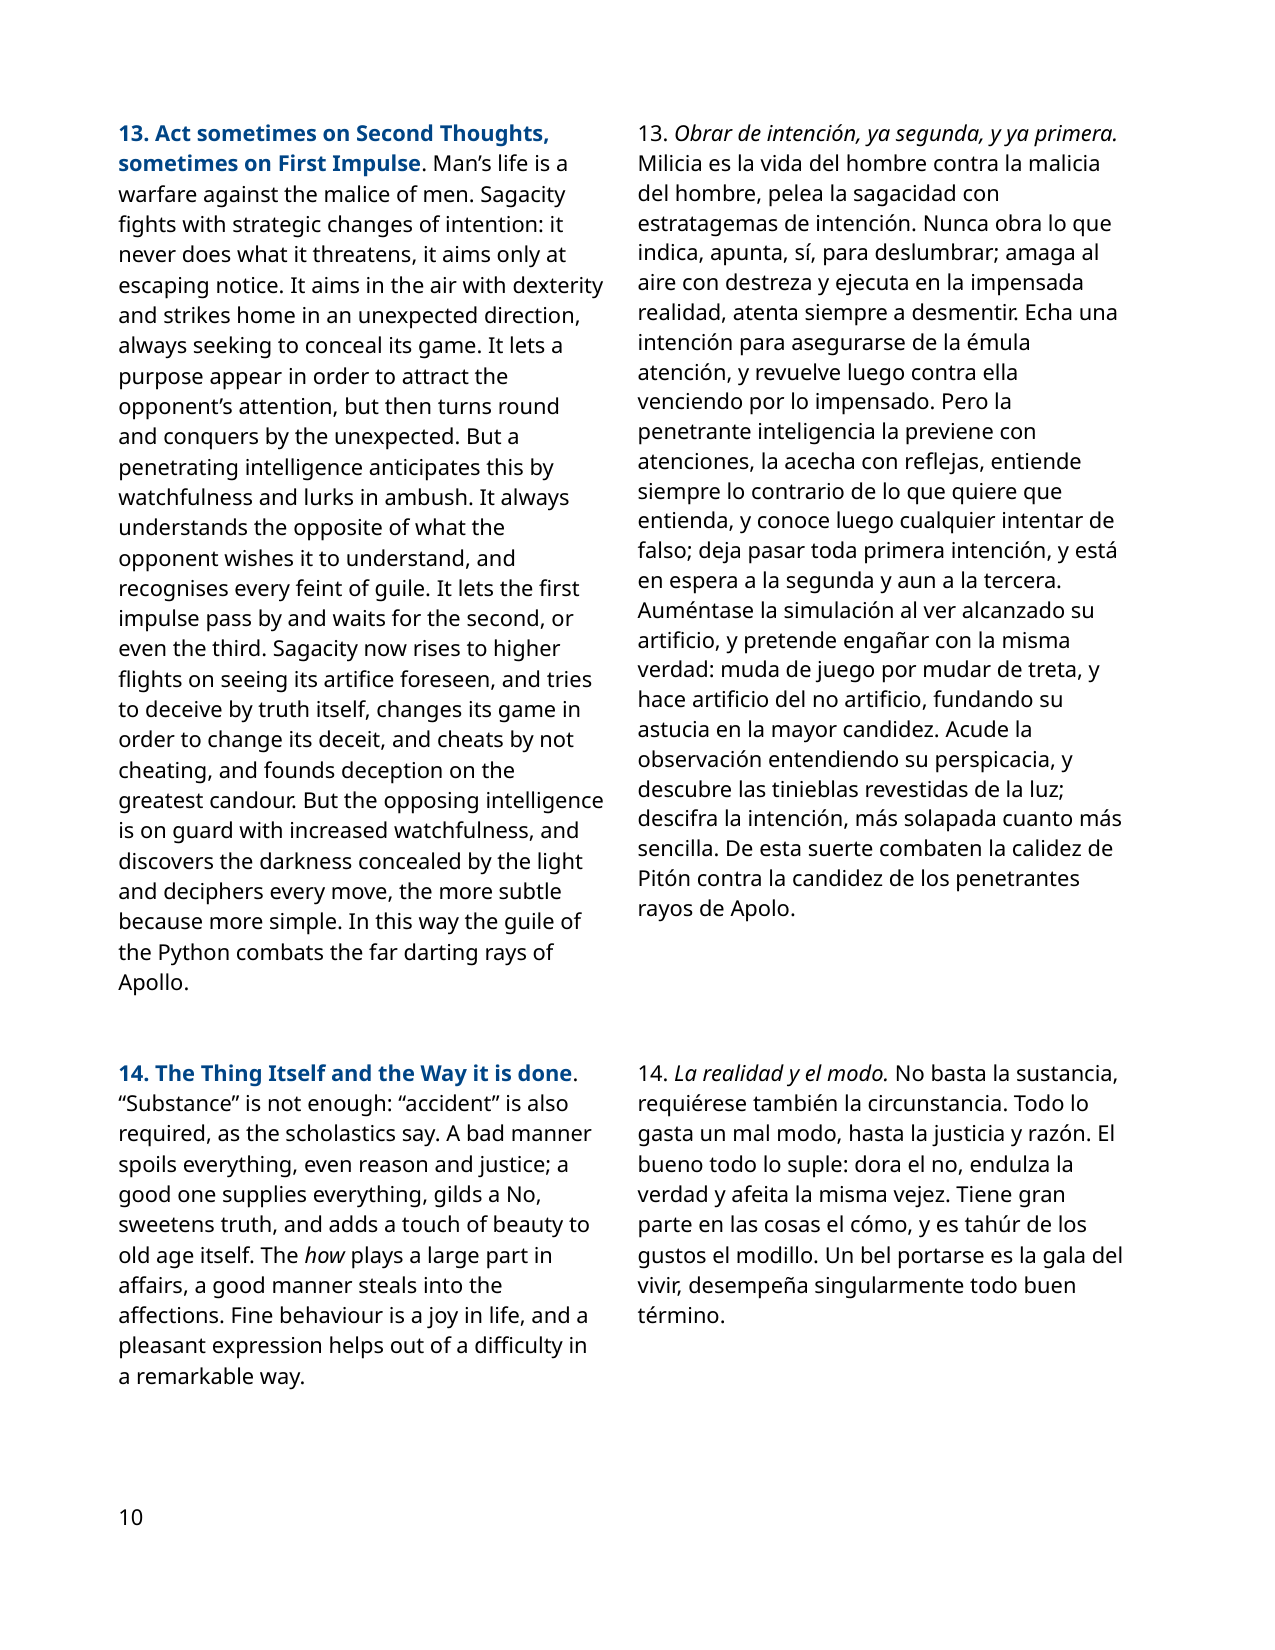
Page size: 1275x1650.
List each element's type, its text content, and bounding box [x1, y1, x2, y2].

table_cell 14. La realidad y el modo. No basta la sustancia, requiérese también la circunstancia. Todo lo gasta un mal modo, hasta la justicia y razón. El bueno todo lo suple: dora el no, endulza la verdad y afeita la misma vejez. Tiene gran parte en las cosas el cómo, y es tahúr de los gustos el modillo. Un bel portarse es la gala del vivir, desempeña singularmente todo buen término. [638, 1058, 1157, 1421]
table_cell 14. The Thing Itself and the Way it is done. “Substance” is not enough: “accident” is also required, as the scholastics say. A bad manner spoils everything, even reason and justice; a good one supplies everything, gilds a No, sweetens truth, and adds a touch of beauty to old age itself. The how plays a large part in affairs, a good manner steals into the affections. Fine behaviour is a joy in life, and a pleasant expression helps out of a difficulty in a remarkable way. [118, 1058, 637, 1421]
table_cell 13. Act sometimes on Second Thoughts, sometimes on First Impulse. Man’s life is a warfare against the malice of men. Sagacity fights with strategic changes of intention: it never does what it threatens, it aims only at escaping notice. It aims in the air with dexterity and strikes home in an unexpected direction, always seeking to conceal its game. It lets a purpose appear in order to attract the opponent’s attention, but then turns round and conquers by the unexpected. But a penetrating intelligence anticipates this by watchfulness and lurks in ambush. It always understands the opposite of what the opponent wishes it to understand, and recognises every feint of guile. It lets the first impulse pass by and waits for the second, or even the third. Sagacity now rises to higher flights on seeing its artifice foreseen, and tries to deceive by truth itself, changes its game in order to change its deceit, and cheats by not cheating, and founds deception on the greatest candour. But the opposing intelligence is on guard with increased watchfulness, and discovers the darkness concealed by the light and deciphers every move, the more subtle because more simple. In this way the guile of the Python combats the far darting rays of Apollo. [118, 118, 637, 1058]
table_cell 13. Obrar de intención, ya segunda, y ya primera. Milicia es la vida del hombre contra la malicia del hombre, pelea la sagacidad con estratagemas de intención. Nunca obra lo que indica, apunta, sí, para deslumbrar; amaga al aire con destreza y ejecuta en la impensada realidad, atenta siempre a desmentir. Echa una intención para asegurarse de la émula atención, y revuelve luego contra ella venciendo por lo impensado. Pero la penetrante inteligencia la previene con atenciones, la acecha con reflejas, entiende siempre lo contrario de lo que quiere que entienda, y conoce luego cualquier intentar de falso; deja pasar toda primera intención, y está en espera a la segunda y aun a la tercera. Auméntase la simulación al ver alcanzado su artificio, y pretende engañar con la misma verdad: muda de juego por mudar de treta, y hace artificio del no artificio, fundando su astucia en la mayor candidez. Acude la observación entendiendo su perspicacia, y descubre las tinieblas revestidas de la luz; descifra la intención, más solapada cuanto más sencilla. De esta suerte combaten la calidez de Pitón contra la candidez de los penetrantes rayos de Apolo. [638, 118, 1157, 1058]
